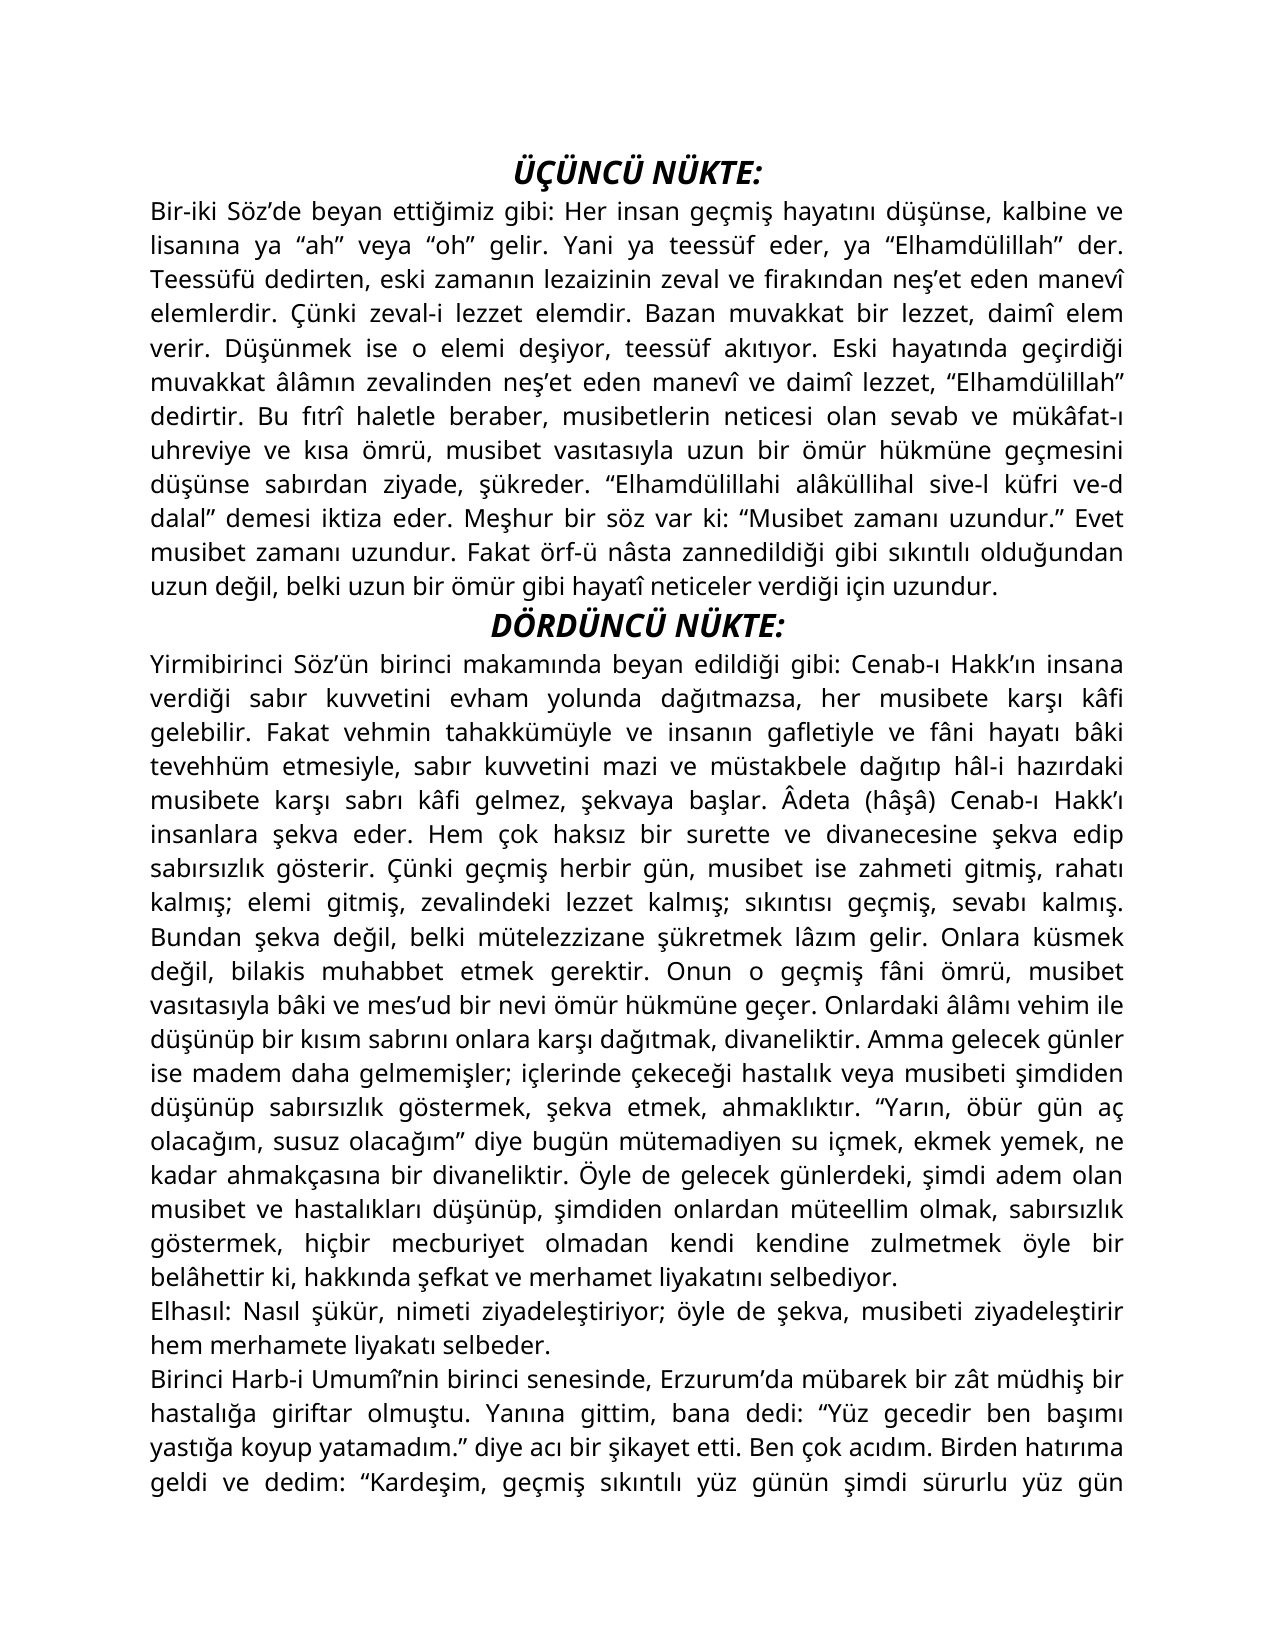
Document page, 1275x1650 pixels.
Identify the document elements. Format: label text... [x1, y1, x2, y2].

text Bir-iki Söz’de beyan ettiğimiz gibi: Her insan geçmiş hayatını düşünse, kalbine ve lisanına ya “ah” veya “oh” gelir. Yani ya teessüf eder, ya “Elhamdülillah” der. Teessüfü dedirten, eski zamanın lezaizinin zeval ve firakından neş’et eden manevî elemlerdir. Çünki zeval-i lezzet elemdir. Bazan muvakkat bir lezzet, daimî elem verir. Düşünmek ise o elemi deşiyor, teessüf akıtıyor. Eski hayatında geçirdiği muvakkat âlâmın zevalinden neş’et eden manevî ve daimî lezzet, “Elhamdülillah” dedirtir. Bu fıtrî haletle beraber, musibetlerin neticesi olan sevab ve mükâfat-ı uhreviye ve kısa ömrü, musibet vasıtasıyla uzun bir ömür hükmüne geçmesini düşünse sabırdan ziyade, şükreder. “Elhamdülillahi alâküllihal sive-l küfri ve-d dalal” demesi iktiza eder. Meşhur bir söz var ki: “Musibet zamanı uzundur.” Evet musibet zamanı uzundur. Fakat örf-ü nâsta zannedildiği gibi sıkıntılı olduğundan uzun değil, belki uzun bir ömür gibi hayatî neticeler verdiği için uzundur. [150, 194, 1125, 603]
subtitle DÖRDÜNCÜ NÜKTE: [150, 603, 1125, 647]
text Birinci Harb-i Umumî’nin birinci senesinde, Erzurum’da mübarek bir zât müdhiş bir hastalığa giriftar olmuştu. Yanına gittim, bana dedi: “Yüz gecedir ben başımı yastığa koyup yatamadım.” diye acı bir şikayet etti. Ben çok acıdım. Birden hatırıma geldi ve dedim: “Kardeşim, geçmiş sıkıntılı yüz günün şimdi sürurlu yüz gün [150, 1362, 1125, 1498]
text Elhasıl: Nasıl şükür, nimeti ziyadeleştiriyor; öyle de şekva, musibeti ziyadeleştirir hem merhamete liyakatı selbeder. [150, 1294, 1125, 1362]
text Yirmibirinci Söz’ün birinci makamında beyan edildiği gibi: Cenab-ı Hakk’ın insana verdiği sabır kuvvetini evham yolunda dağıtmazsa, her musibete karşı kâfi gelebilir. Fakat vehmin tahakkümüyle ve insanın gafletiyle ve fâni hayatı bâki tevehhüm etmesiyle, sabır kuvvetini mazi ve müstakbele dağıtıp hâl-i hazırdaki musibete karşı sabrı kâfi gelmez, şekvaya başlar. Âdeta (hâşâ) Cenab-ı Hakk’ı insanlara şekva eder. Hem çok haksız bir surette ve divanecesine şekva edip sabırsızlık gösterir. Çünki geçmiş herbir gün, musibet ise zahmeti gitmiş, rahatı kalmış; elemi gitmiş, zevalindeki lezzet kalmış; sıkıntısı geçmiş, sevabı kalmış. Bundan şekva değil, belki mütelezzizane şükretmek lâzım gelir. Onlara küsmek değil, bilakis muhabbet etmek gerektir. Onun o geçmiş fâni ömrü, musibet vasıtasıyla bâki ve mes’ud bir nevi ömür hükmüne geçer. Onlardaki âlâmı vehim ile düşünüp bir kısım sabrını onlara karşı dağıtmak, divaneliktir. Amma gelecek günler ise madem daha gelmemişler; içlerinde çekeceği hastalık veya musibeti şimdiden düşünüp sabırsızlık göstermek, şekva etmek, ahmaklıktır. “Yarın, öbür gün aç olacağım, susuz olacağım” diye bugün mütemadiyen su içmek, ekmek yemek, ne kadar ahmakçasına bir divaneliktir. Öyle de gelecek günlerdeki, şimdi adem olan musibet ve hastalıkları düşünüp, şimdiden onlardan müteellim olmak, sabırsızlık göstermek, hiçbir mecburiyet olmadan kendi kendine zulmetmek öyle bir belâhettir ki, hakkında şefkat ve merhamet liyakatını selbediyor. [150, 647, 1125, 1294]
subtitle ÜÇÜNCÜ NÜKTE: [150, 150, 1125, 194]
